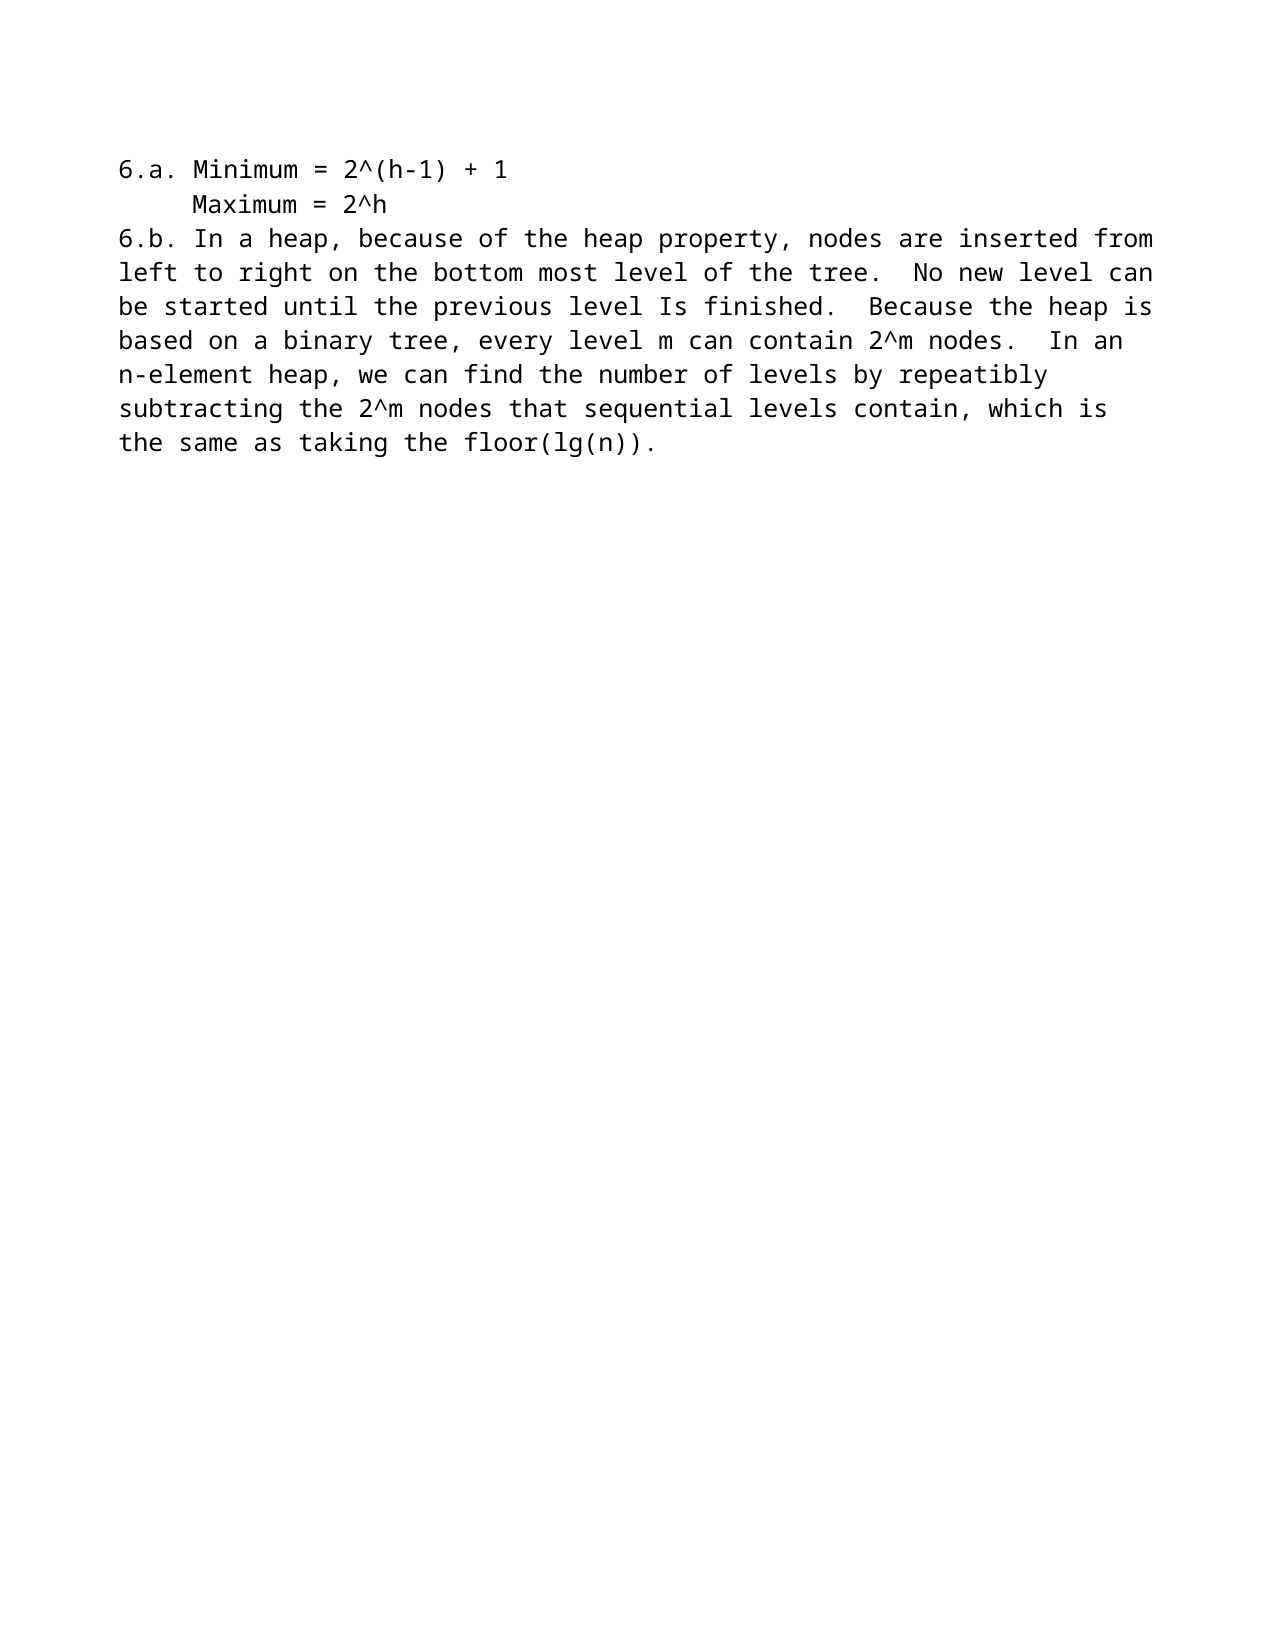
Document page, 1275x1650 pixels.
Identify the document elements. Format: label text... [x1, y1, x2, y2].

text Maximum = 2^h [118, 186, 1157, 220]
text 6.b. In a heap, because of the heap property, nodes are inserted from left to right on the bottom most level of the tree. No new level can be started until the previous level Is finished. Because the heap is based on a binary tree, every level m can contain 2^m nodes. In an n-element heap, we can find the number of levels by repeatibly subtracting the 2^m nodes that sequential levels contain, which is the same as taking the floor(lg(n)). [118, 220, 1157, 459]
text 6.a. Minimum = 2^(h-1) + 1 [118, 152, 1157, 186]
